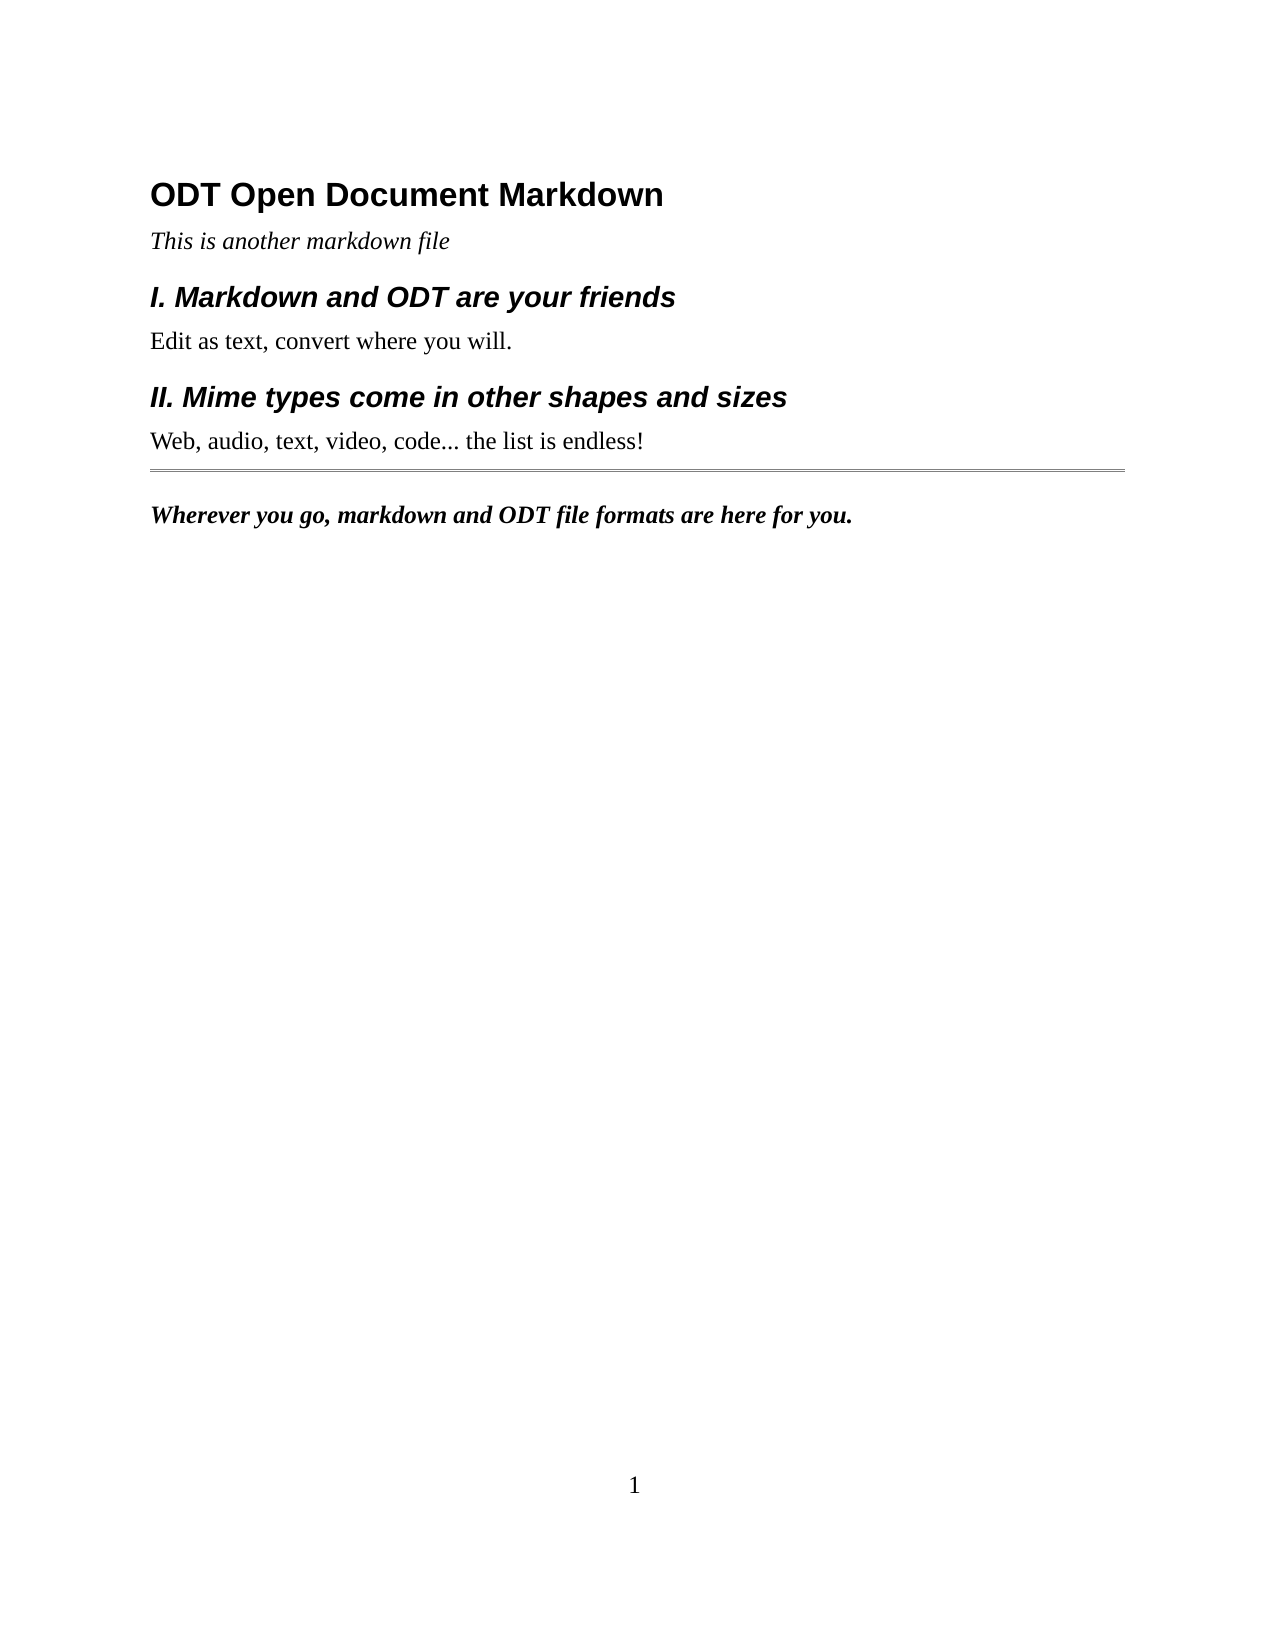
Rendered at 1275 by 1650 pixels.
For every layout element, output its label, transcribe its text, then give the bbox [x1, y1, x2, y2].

subtitle II. Mime types come in other shapes and sizes [150, 380, 1125, 413]
text This is another markdown file [150, 226, 1125, 255]
subtitle ODT Open Document Markdown [150, 175, 1125, 214]
subtitle I. Markdown and ODT are your friends [150, 280, 1125, 313]
text Web, audio, text, video, code... the list is endless! [150, 426, 1125, 454]
text Wherever you go, markdown and ODT file formats are here for you. [150, 501, 1125, 529]
text Edit as text, convert where you will. [150, 326, 1125, 355]
